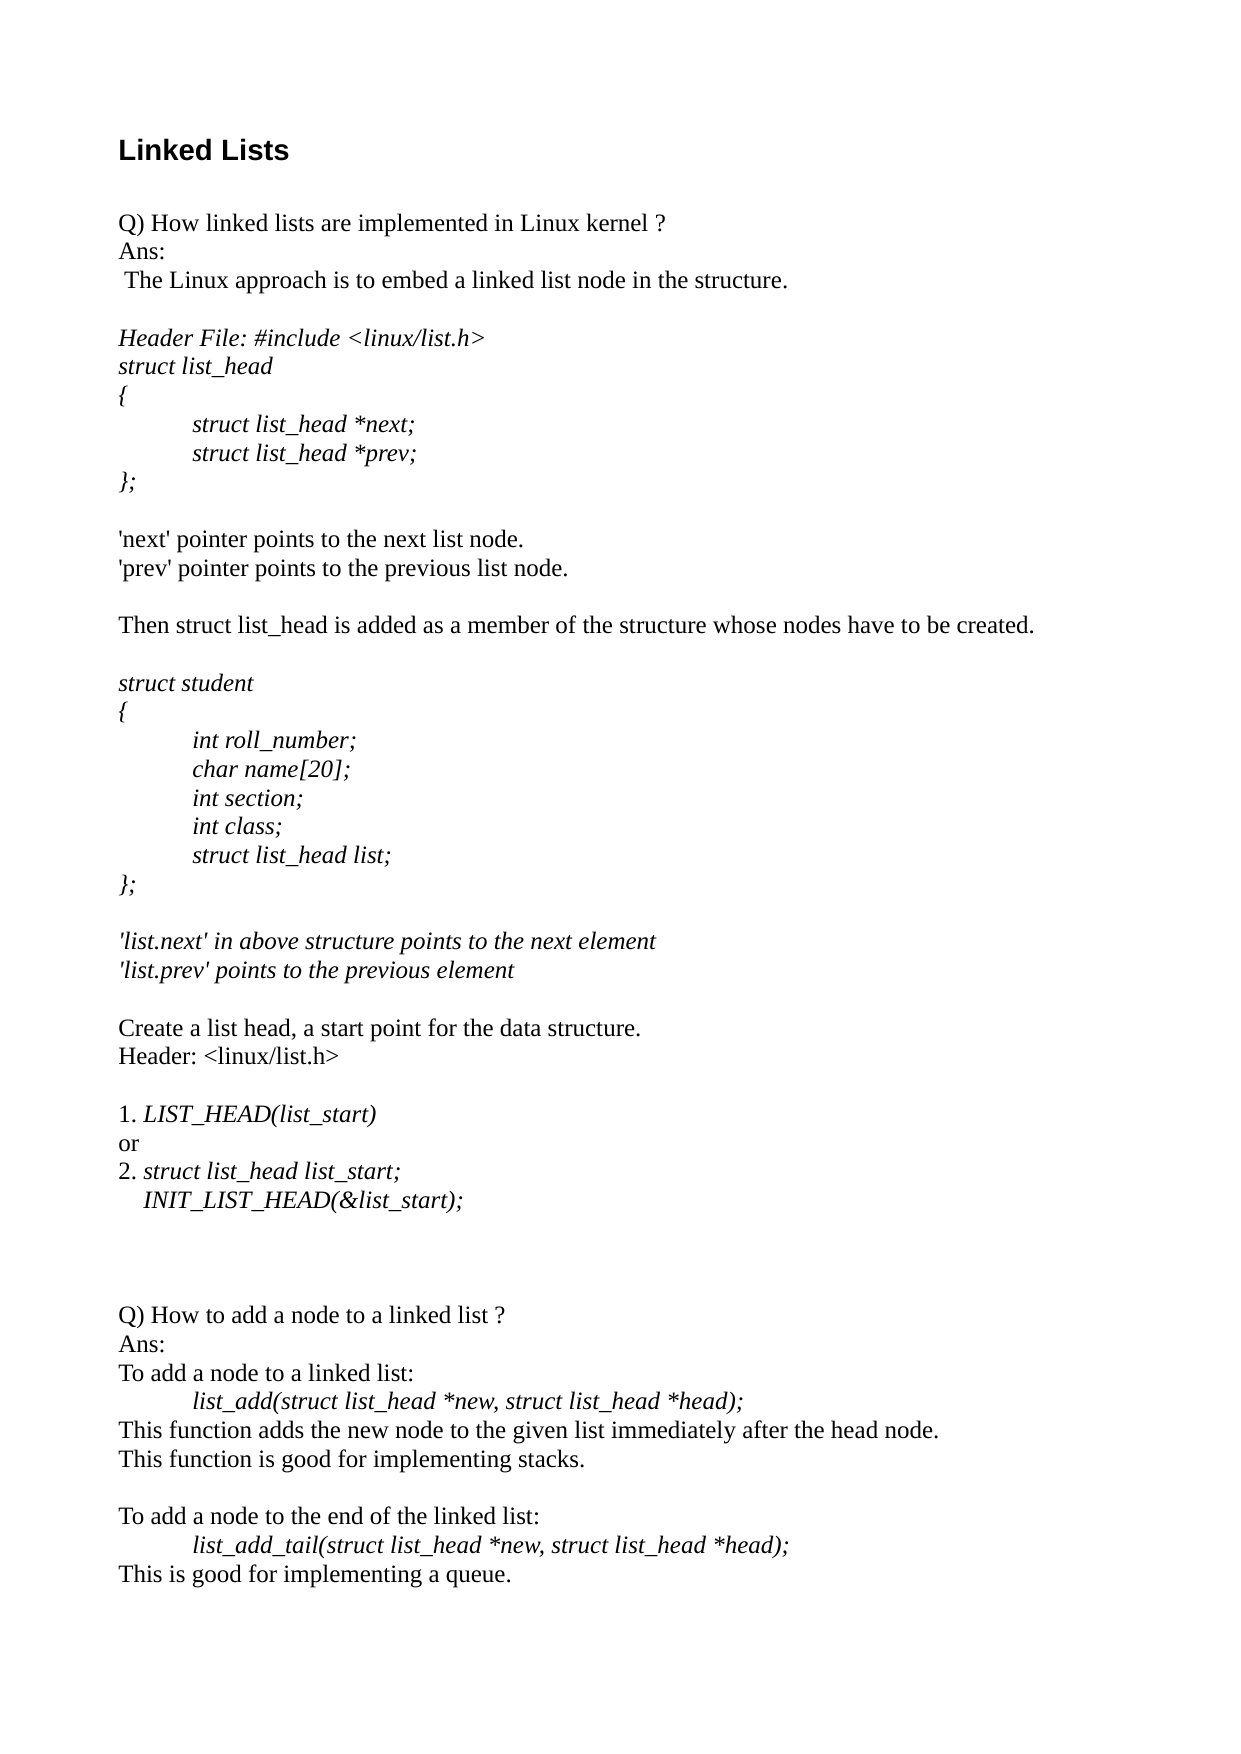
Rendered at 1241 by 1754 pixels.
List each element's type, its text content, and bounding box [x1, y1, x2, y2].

text }; [118, 466, 1122, 495]
text }; [118, 869, 1122, 898]
text 'list.prev' points to the previous element [118, 955, 1122, 984]
text 1. LIST_HEAD(list_start) [118, 1099, 1122, 1128]
text This function is good for implementing stacks. [118, 1444, 1122, 1473]
text 2. struct list_head list_start; [118, 1156, 1122, 1185]
text To add a node to a linked list: [118, 1358, 1122, 1386]
text 'prev' pointer points to the previous list node. [118, 553, 1122, 581]
text This function adds the new node to the given list immediately after the head node. [118, 1415, 1122, 1444]
text Ans: [118, 236, 1122, 265]
text Create a list head, a start point for the data structure. [118, 1013, 1122, 1041]
text 'list.next' in above structure points to the next element [118, 926, 1122, 955]
text INIT_LIST_HEAD(&list_start); [118, 1185, 1122, 1214]
text struct list_head [118, 351, 1122, 380]
text struct list_head list; [118, 840, 1122, 869]
text struct list_head *next; [118, 409, 1122, 438]
text Ans: [118, 1329, 1122, 1358]
text int roll_number; [118, 725, 1122, 754]
subtitle Linked Lists [118, 133, 1122, 166]
text { [118, 380, 1122, 409]
text This is good for implementing a queue. [118, 1559, 1122, 1588]
text Then struct list_head is added as a member of the structure whose nodes have to be created. [118, 610, 1122, 639]
text Header: <linux/list.h> [118, 1041, 1122, 1070]
text char name[20]; [118, 754, 1122, 783]
text list_add(struct list_head *new, struct list_head *head); [118, 1386, 1122, 1415]
text int section; [118, 783, 1122, 811]
text The Linux approach is to embed a linked list node in the structure. [118, 265, 1122, 294]
text Q) How to add a node to a linked list ? [118, 1300, 1122, 1329]
text struct student [118, 668, 1122, 696]
text To add a node to the end of the linked list: [118, 1501, 1122, 1530]
text list_add_tail(struct list_head *new, struct list_head *head); [118, 1530, 1122, 1559]
text Header File: #include <linux/list.h> [118, 323, 1122, 351]
text Q) How linked lists are implemented in Linux kernel ? [118, 208, 1122, 236]
text or [118, 1128, 1122, 1156]
text { [118, 696, 1122, 725]
text int class; [118, 811, 1122, 840]
text 'next' pointer points to the next list node. [118, 524, 1122, 553]
text struct list_head *prev; [118, 438, 1122, 466]
